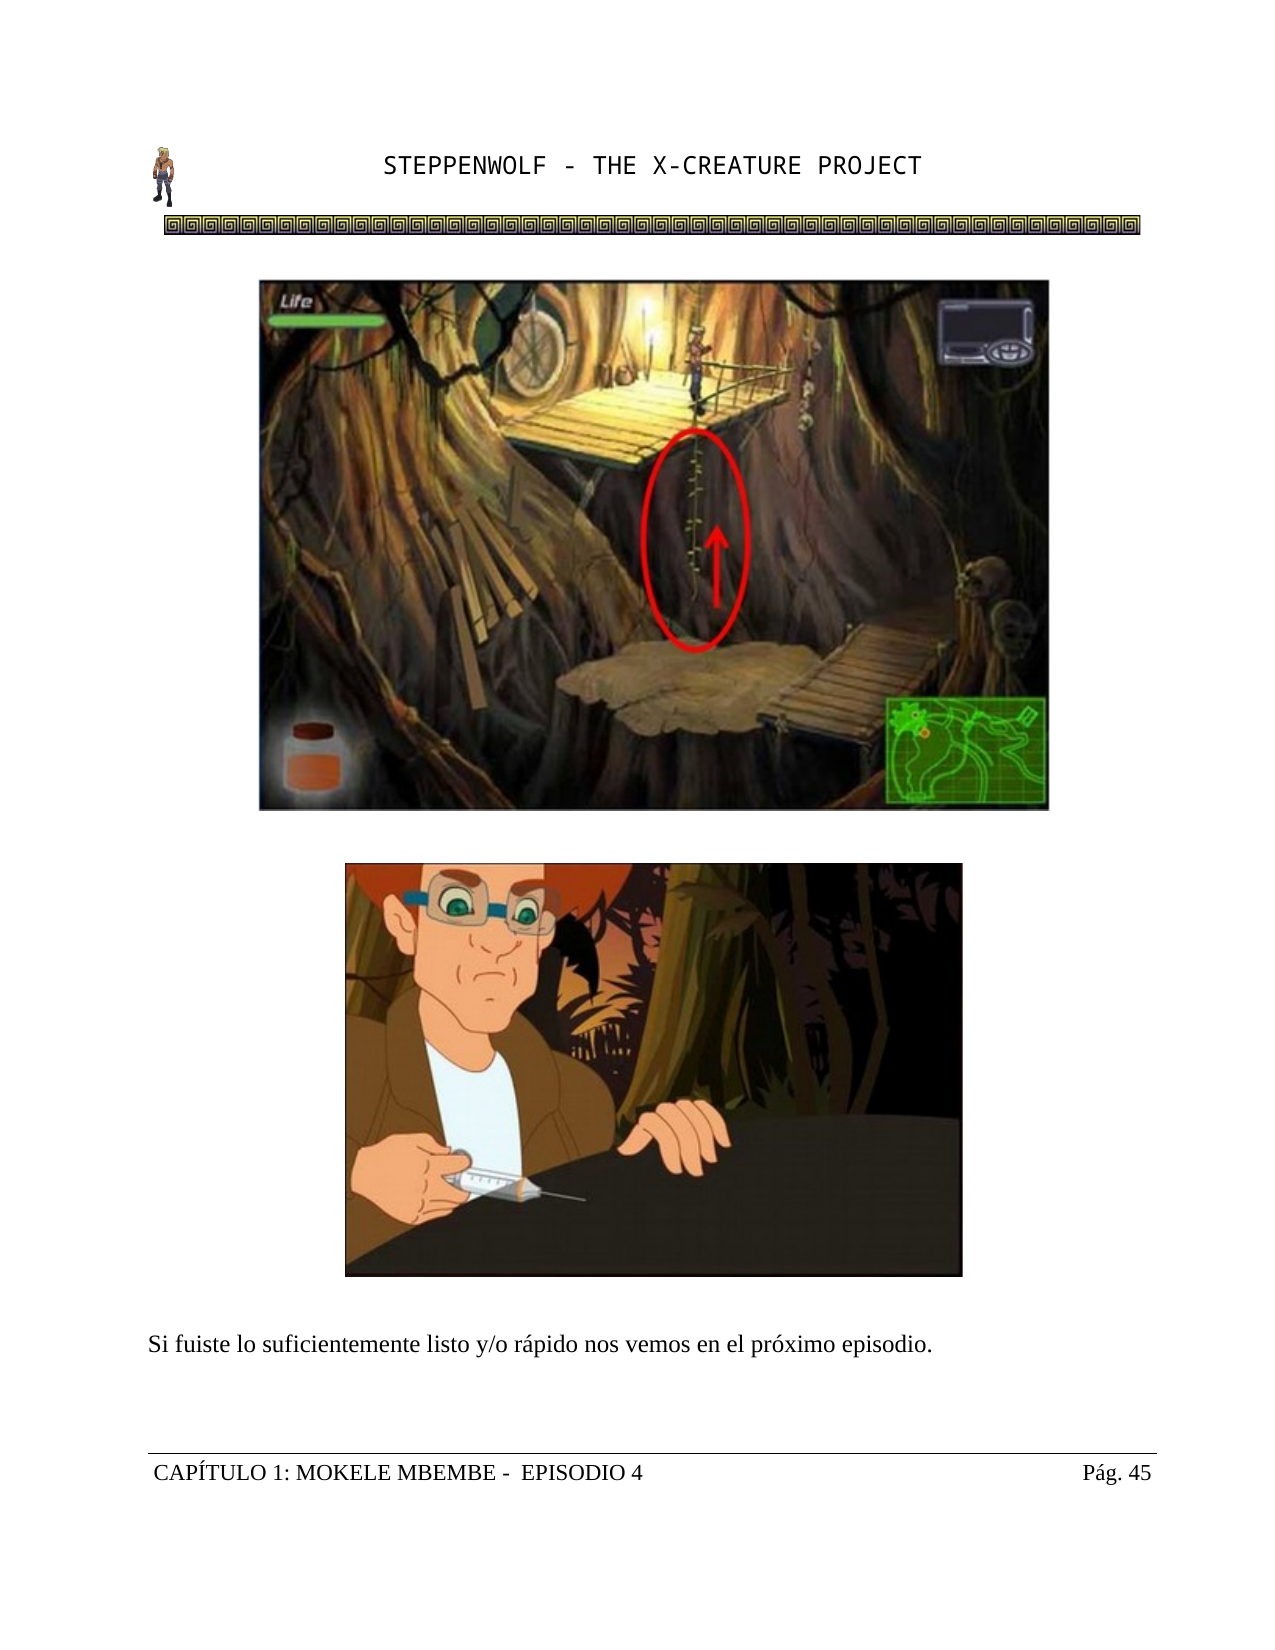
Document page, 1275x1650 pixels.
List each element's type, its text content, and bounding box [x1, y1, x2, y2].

picture [164, 215, 1141, 235]
text Si fuiste lo suficientemente listo y/o rápido nos vemos en el próximo episodio. [148, 1329, 1157, 1357]
picture [147, 147, 181, 207]
picture [258, 279, 1050, 811]
picture [345, 863, 963, 1277]
